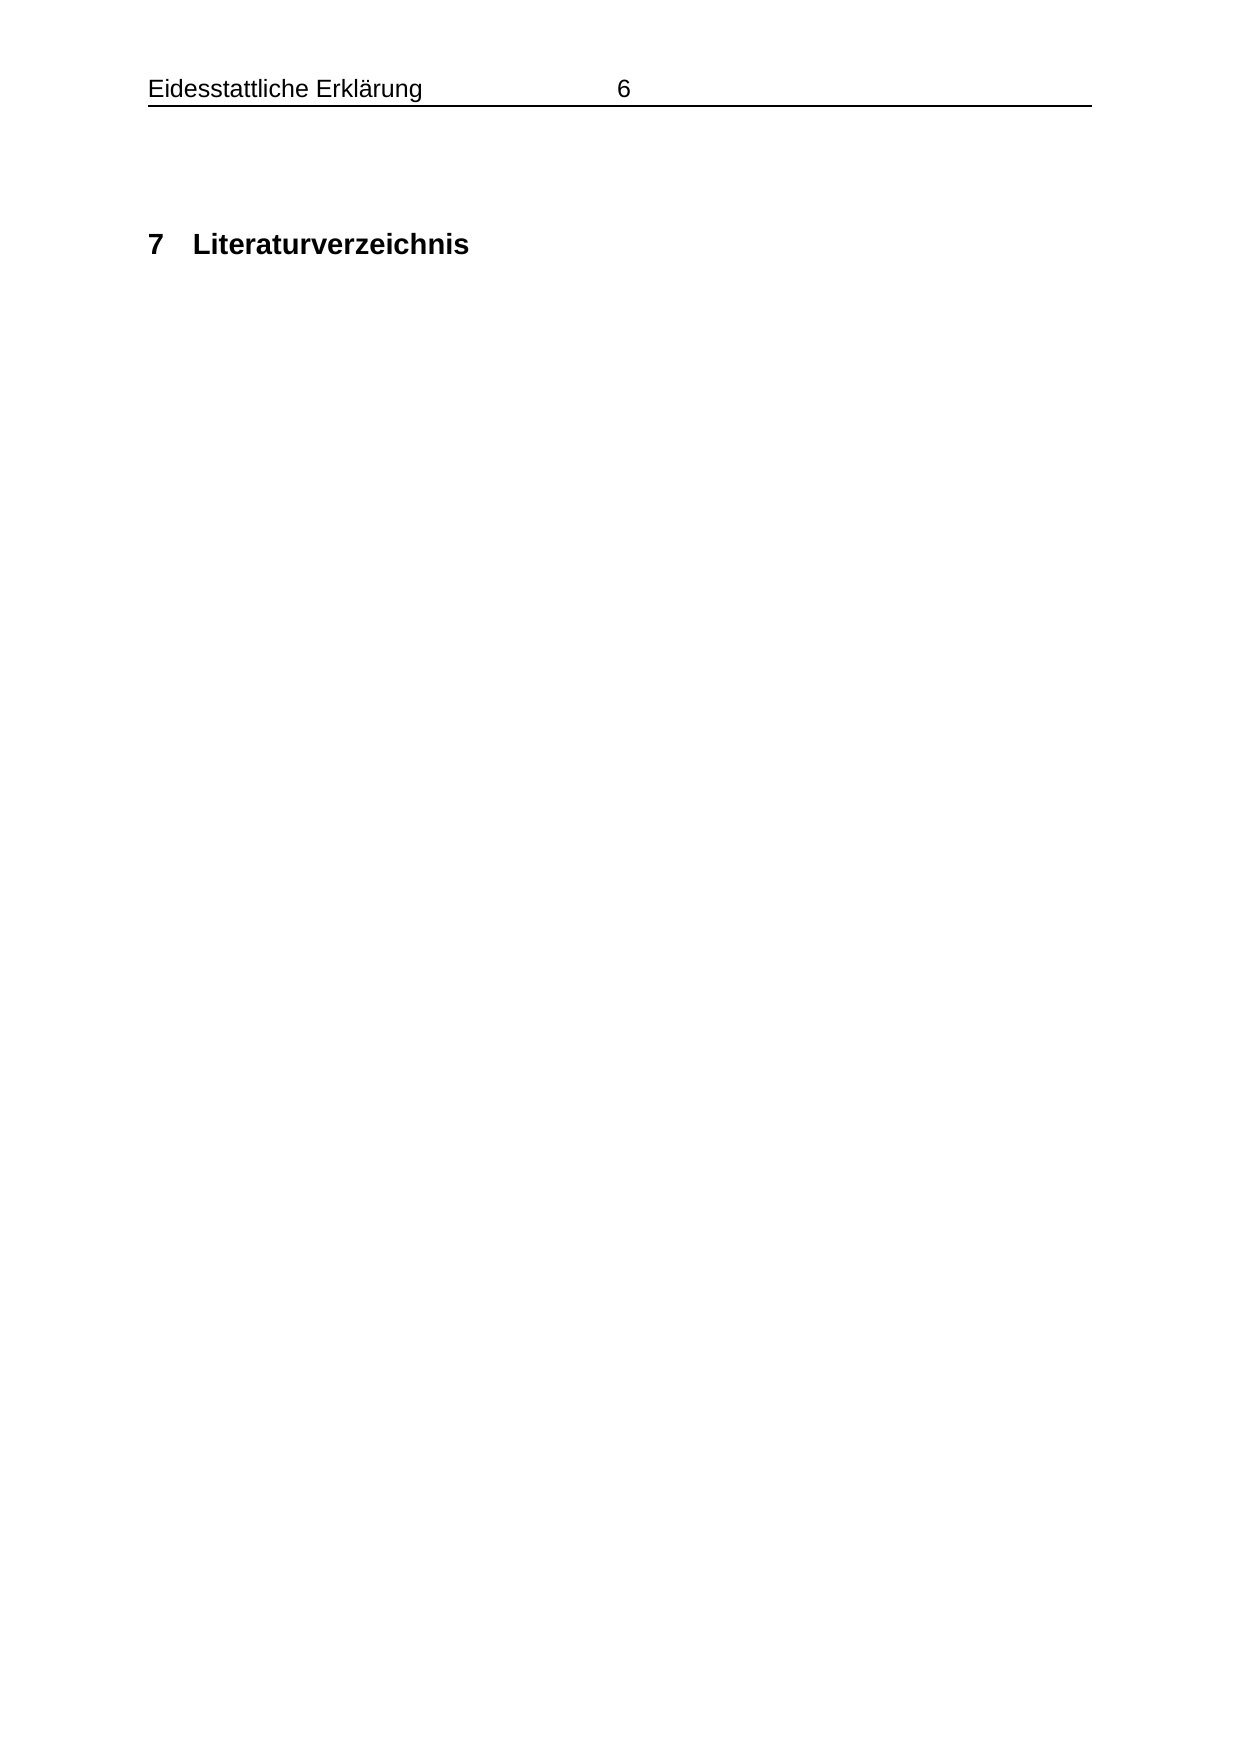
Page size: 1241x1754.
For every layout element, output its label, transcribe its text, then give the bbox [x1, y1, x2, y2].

subtitle Literaturverzeichnis [148, 227, 1092, 261]
